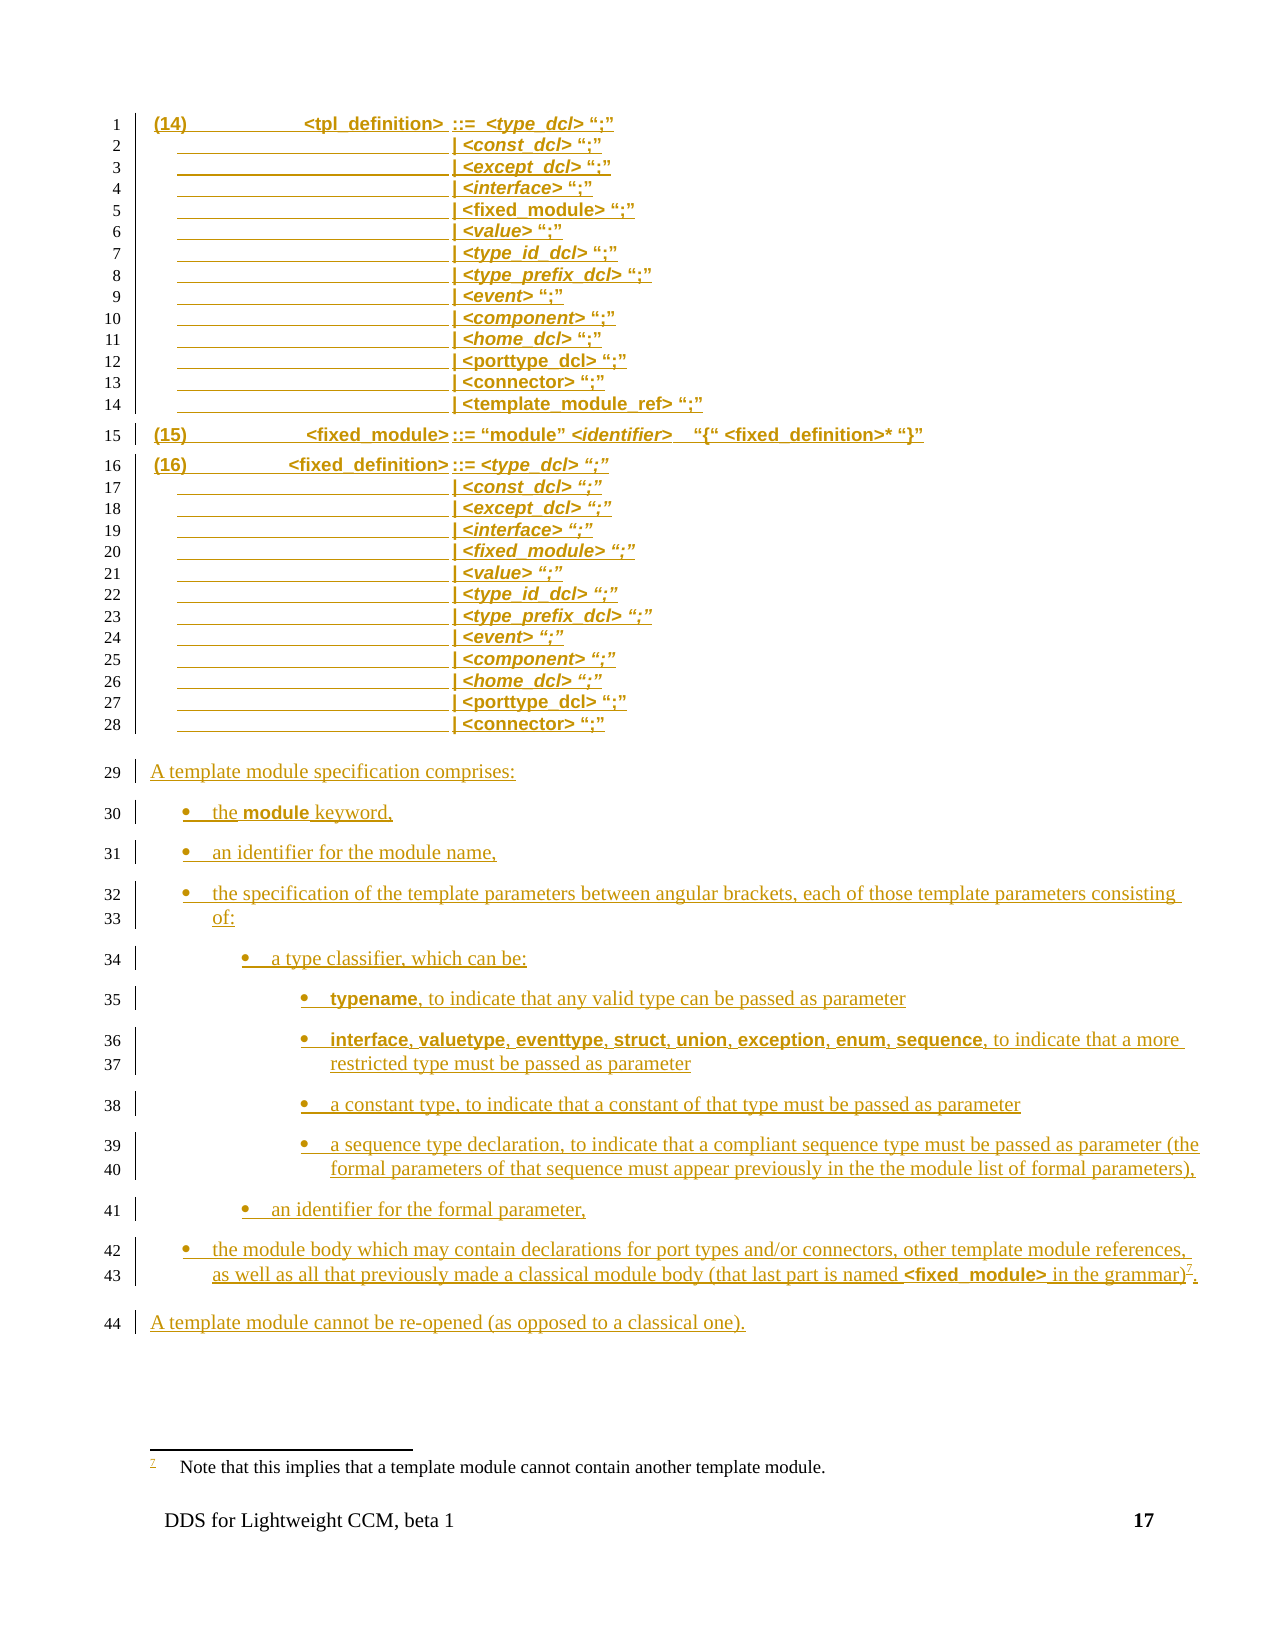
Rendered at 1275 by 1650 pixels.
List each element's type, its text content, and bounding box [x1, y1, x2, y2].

list <tpl_definition> ::= <type_dcl> “;” | <const_dcl> “;” | <except_dcl> “;” | <interface> “;” | <fixed_module> “;” | <value> “;” | <type_id_dcl> “;” | <type_prefix_dcl> “;” | <event> “;” | <component> “;” | <home_dcl> “;” | <porttype_dcl> “;” | <connector> “;” | <template_module_ref> “;” [153, 112, 1200, 414]
list the specification of the template parameters between angular brackets, each of those template parameters consisting of: [182, 881, 1200, 929]
list an identifier for the formal parameter, [242, 1197, 1200, 1221]
list a constant type, to indicate that a constant of that type must be passed as parameter [301, 1091, 1200, 1116]
list a type classifier, which can be: [242, 946, 1200, 969]
list the module body which may contain declarations for port types and/or connectors, other template module references, as well as all that previously made a classical module body (that last part is named <fixed_module> in the grammar). [182, 1237, 1200, 1286]
list an identifier for the module name, [182, 840, 1200, 864]
list a sequence type declaration, to indicate that a compliant sequence type must be passed as parameter (the [301, 1132, 1200, 1153]
text A template module specification comprises: [150, 759, 1200, 783]
list interface, valuetype, eventtype, struct, union, exception, enum, sequence, to indicate that a more restricted type must be passed as parameter [301, 1027, 1200, 1075]
list typename, to indicate that any valid type can be passed as parameter [301, 986, 1200, 1010]
list the module keyword, [182, 799, 1200, 824]
list <fixed_definition> ::= <type_dcl> “;” | <const_dcl> “;” | <except_dcl> “;” | <interface> “;” | <fixed_module> “;” | <value> “;” | <type_id_dcl> “;” | <type_prefix_dcl> “;” | <event> “;” | <component> “;” | <home_dcl> “;” | <porttype_dcl> “;” | <connector> “;” [153, 454, 1200, 734]
list <fixed_module> ::= “module” <identifier> “{“ <fixed_definition>* “}” [153, 423, 1200, 445]
text A template module cannot be re-opened (as opposed to a classical one). [150, 1310, 1200, 1334]
list formal parameters of that sequence must appear previously in the the module list of formal parameters), [301, 1154, 1200, 1180]
list Note that this implies that a template module cannot contain another template module. [150, 1456, 1200, 1477]
